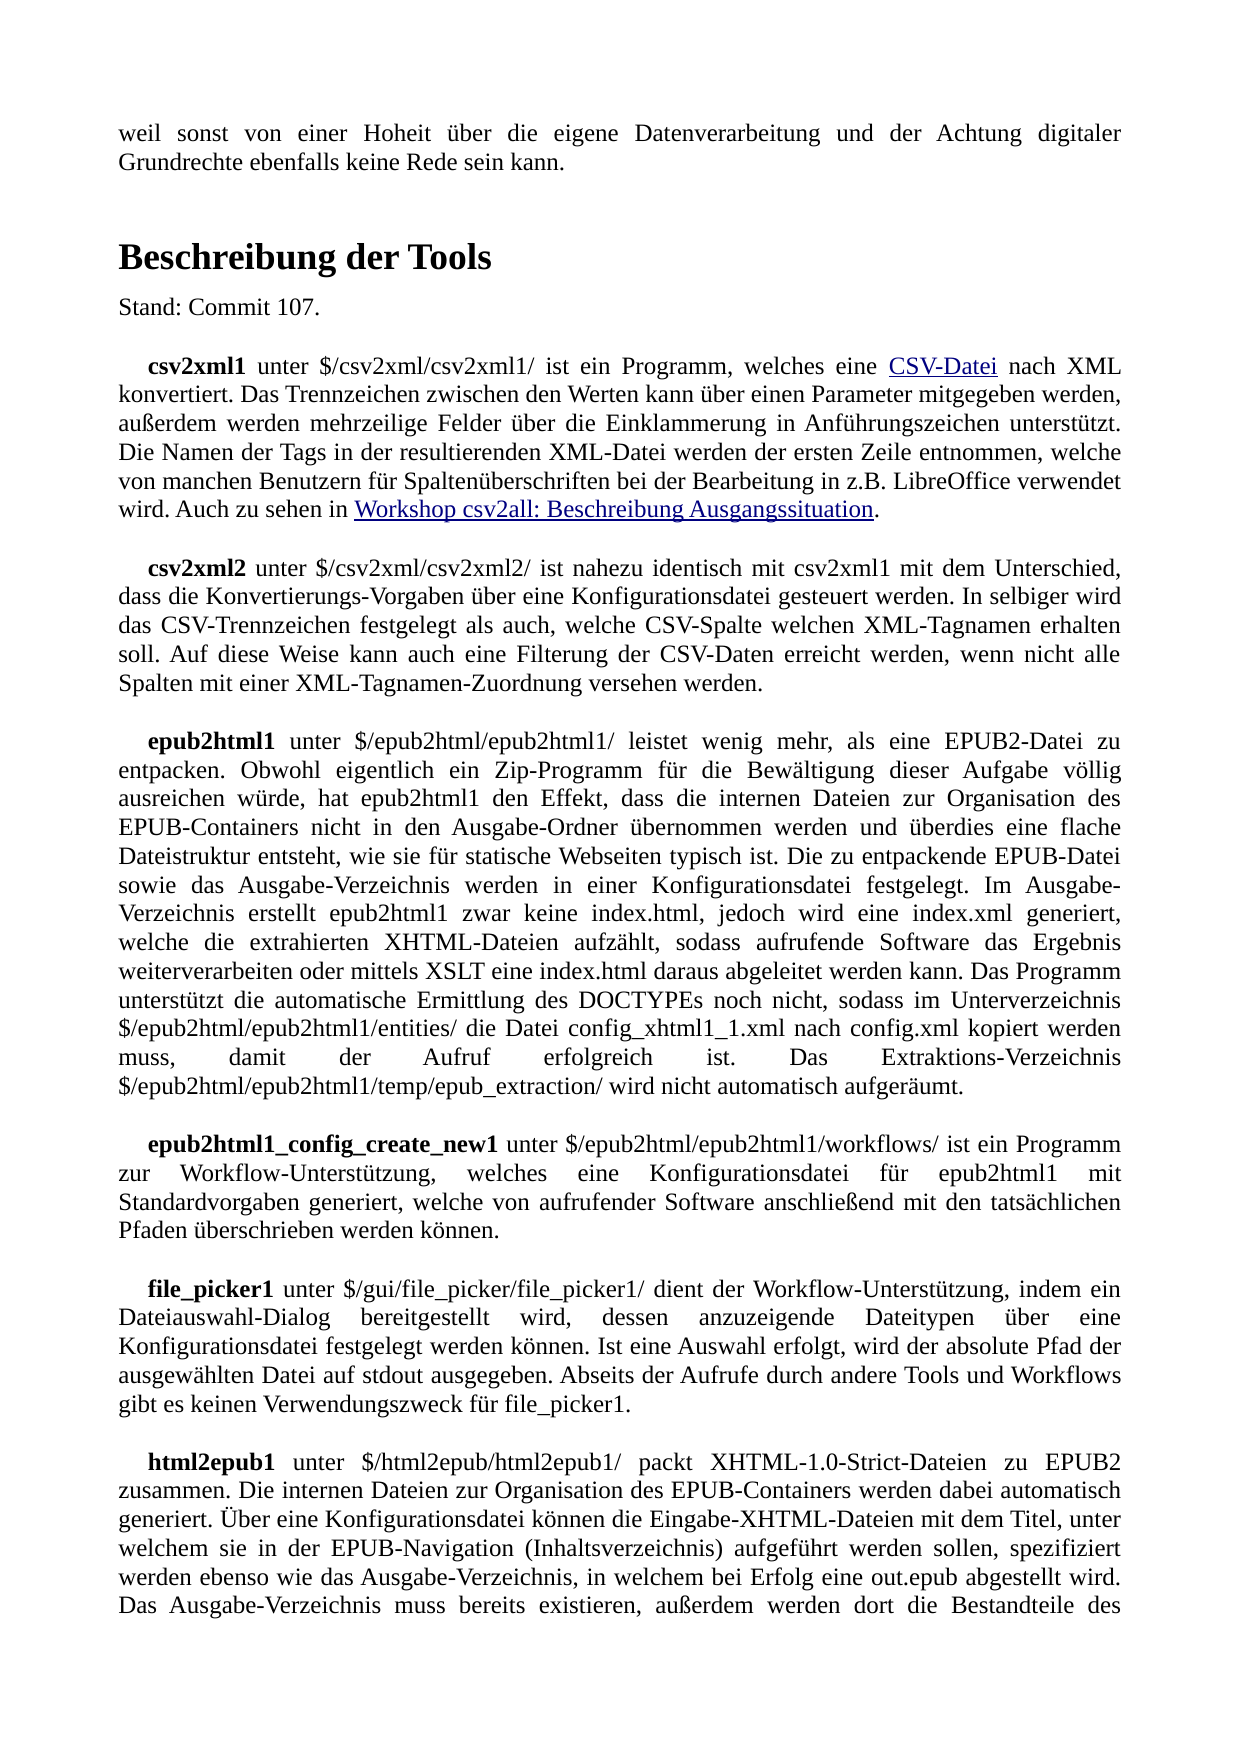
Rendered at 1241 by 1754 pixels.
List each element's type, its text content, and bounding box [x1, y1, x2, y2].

text file_picker1 unter $/gui/file_picker/file_picker1/ dient der Workflow-Unterstützung, indem ein Dateiauswahl-Dialog bereitgestellt wird, dessen anzuzeigende Dateitypen über eine Konfigurationsdatei festgelegt werden können. Ist eine Auswahl erfolgt, wird der absolute Pfad der ausgewählten Datei auf stdout ausgegeben. Abseits der Aufrufe durch andere Tools und Workflows gibt es keinen Verwendungszweck für file_picker1. [118, 1274, 1122, 1417]
text epub2html1 unter $/epub2html/epub2html1/ leistet wenig mehr, als eine EPUB2-Datei zu entpacken. Obwohl eigentlich ein Zip-Programm für die Bewältigung dieser Aufgabe völlig ausreichen würde, hat epub2html1 den Effekt, dass die internen Dateien zur Organisation des EPUB-Containers nicht in den Ausgabe-Ordner übernommen werden und überdies eine flache Dateistruktur entsteht, wie sie für statische Webseiten typisch ist. Die zu entpackende EPUB-Datei sowie das Ausgabe-Verzeichnis werden in einer Konfigurationsdatei festgelegt. Im Ausgabe-Verzeichnis erstellt epub2html1 zwar keine index.html, jedoch wird eine index.xml generiert, welche die extrahierten XHTML-Dateien aufzählt, sodass aufrufende Software das Ergebnis weiterverarbeiten oder mittels XSLT eine index.html daraus abgeleitet werden kann. Das Programm unterstützt die automatische Ermittlung des DOCTYPEs noch nicht, sodass im Unterverzeichnis $/epub2html/epub2html1/entities/ die Datei config_xhtml1_1.xml nach config.xml kopiert werden muss, damit der Aufruf erfolgreich ist. Das Extraktions-Verzeichnis $/epub2html/epub2html1/temp/epub_extraction/ wird nicht automatisch aufgeräumt. [118, 726, 1122, 1100]
text csv2xml1 unter $/csv2xml/csv2xml1/ ist ein Programm, welches eine CSV-Datei nach XML konvertiert. Das Trennzeichen zwischen den Werten kann über einen Parameter mitgegeben werden, außerdem werden mehrzeilige Felder über die Einklammerung in Anführungszeichen unterstützt. Die Namen der Tags in der resultierenden XML-Datei werden der ersten Zeile entnommen, welche von manchen Benutzern für Spaltenüberschriften bei der Bearbeitung in z.B. LibreOffice verwendet wird. Auch zu sehen in Workshop csv2all: Beschreibung Ausgangssituation. [118, 351, 1122, 523]
text epub2html1_config_create_new1 unter $/epub2html/epub2html1/workflows/ ist ein Programm zur Workflow-Unterstützung, welches eine Konfigurationsdatei für epub2html1 mit Standardvorgaben generiert, welche von aufrufender Software anschließend mit den tatsächlichen Pfaden überschrieben werden können. [118, 1129, 1122, 1244]
text Stand: Commit 107. [118, 292, 1122, 321]
text csv2xml2 unter $/csv2xml/csv2xml2/ ist nahezu identisch mit csv2xml1 mit dem Unterschied, dass die Konvertierungs-Vorgaben über eine Konfigurationsdatei gesteuert werden. In selbiger wird das CSV-Trennzeichen festgelegt als auch, welche CSV-Spalte welchen XML-Tagnamen erhalten soll. Auf diese Weise kann auch eine Filterung der CSV-Daten erreicht werden, wenn nicht alle Spalten mit einer XML-Tagnamen-Zuordnung versehen werden. [118, 553, 1122, 696]
subtitle Beschreibung der Tools [118, 234, 1122, 278]
text weil sonst von einer Hoheit über die eigene Datenverarbeitung und der Achtung digitaler Grundrechte ebenfalls keine Rede sein kann. [118, 118, 1122, 176]
text html2epub1 unter $/html2epub/html2epub1/ packt XHTML-1.0-Strict-Dateien zu EPUB2 zusammen. Die internen Dateien zur Organisation des EPUB-Containers werden dabei automatisch generiert. Über eine Konfigurationsdatei können die Eingabe-XHTML-Dateien mit dem Titel, unter welchem sie in der EPUB-Navigation (Inhaltsverzeichnis) aufgeführt werden sollen, spezifiziert werden ebenso wie das Ausgabe-Verzeichnis, in welchem bei Erfolg eine out.epub abgestellt wird. Das Ausgabe-Verzeichnis muss bereits existieren, außerdem werden dort die Bestandteile des [118, 1447, 1122, 1619]
